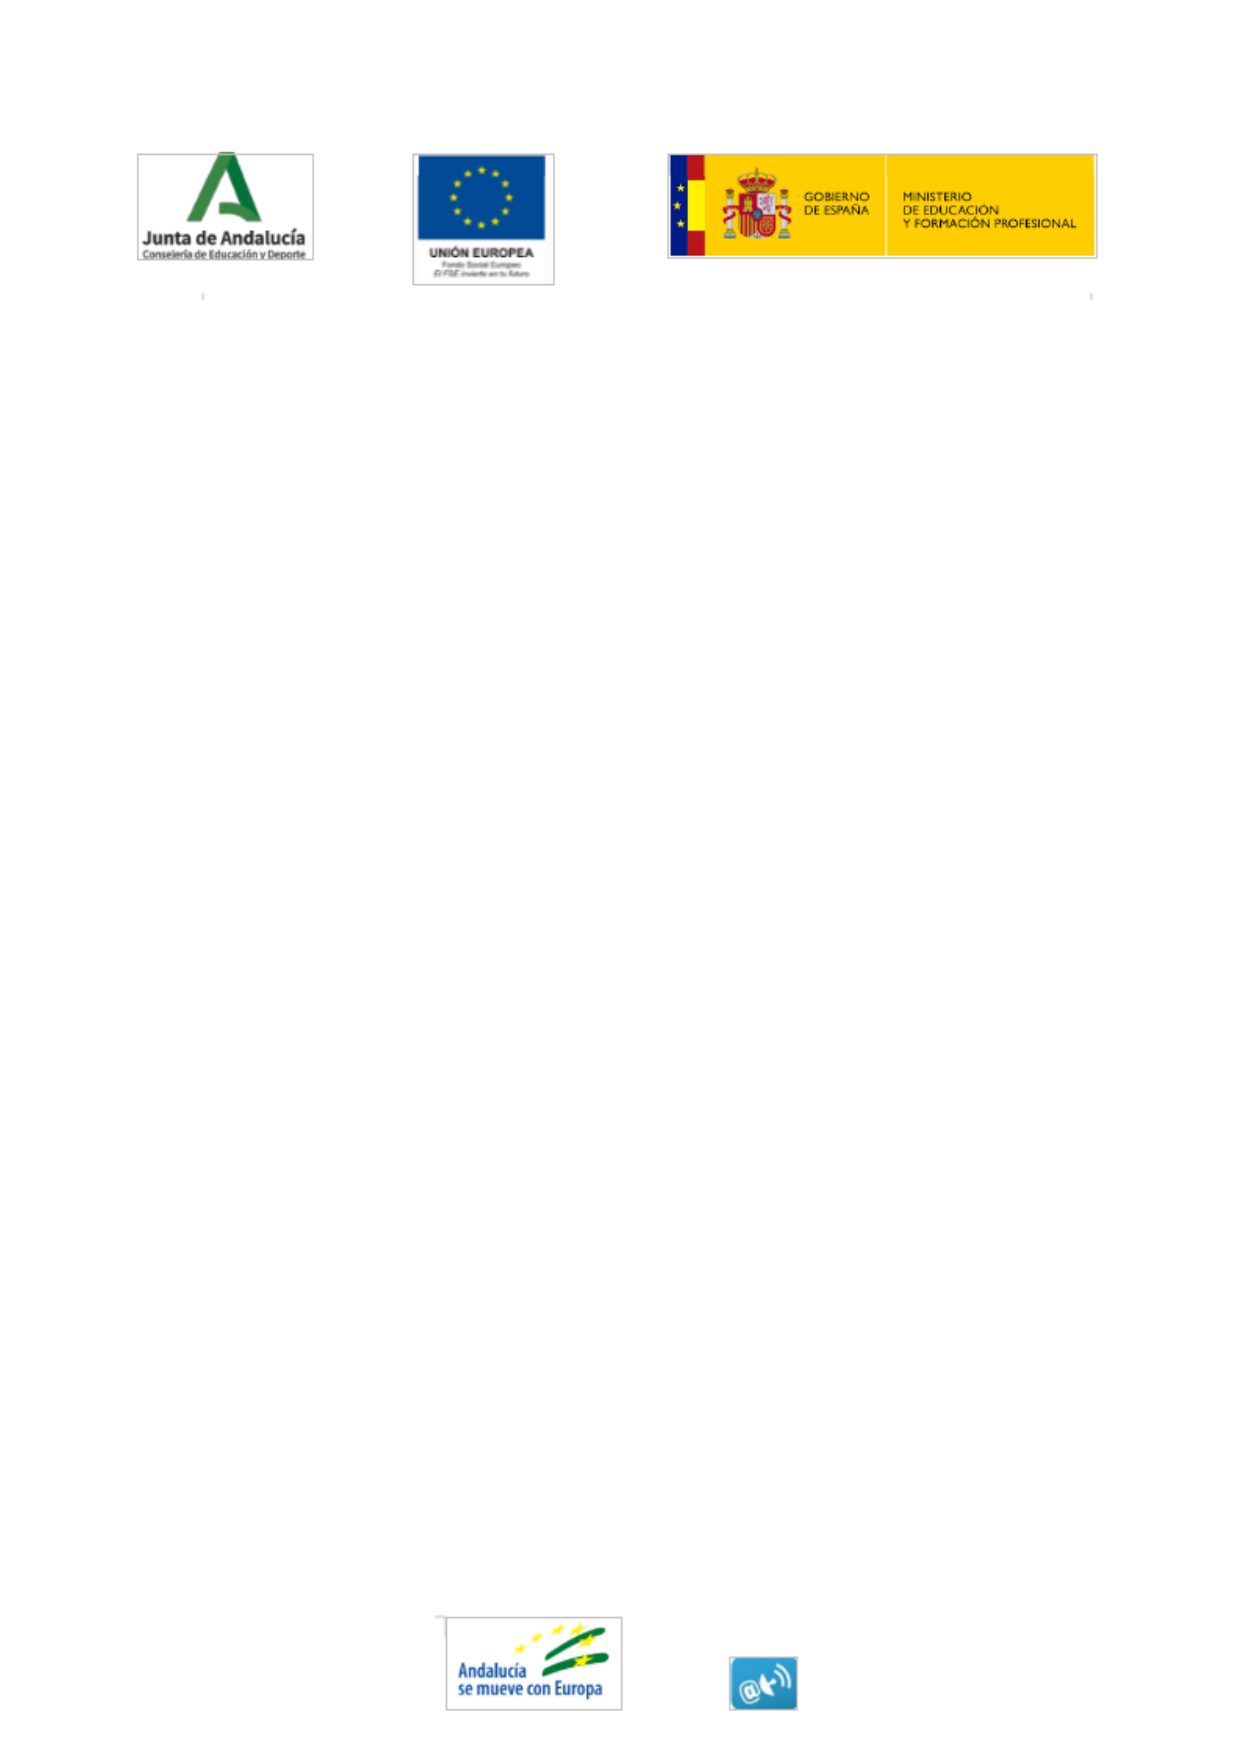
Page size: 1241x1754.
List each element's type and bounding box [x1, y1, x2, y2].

picture [435, 1607, 806, 1722]
picture [128, 146, 1112, 300]
